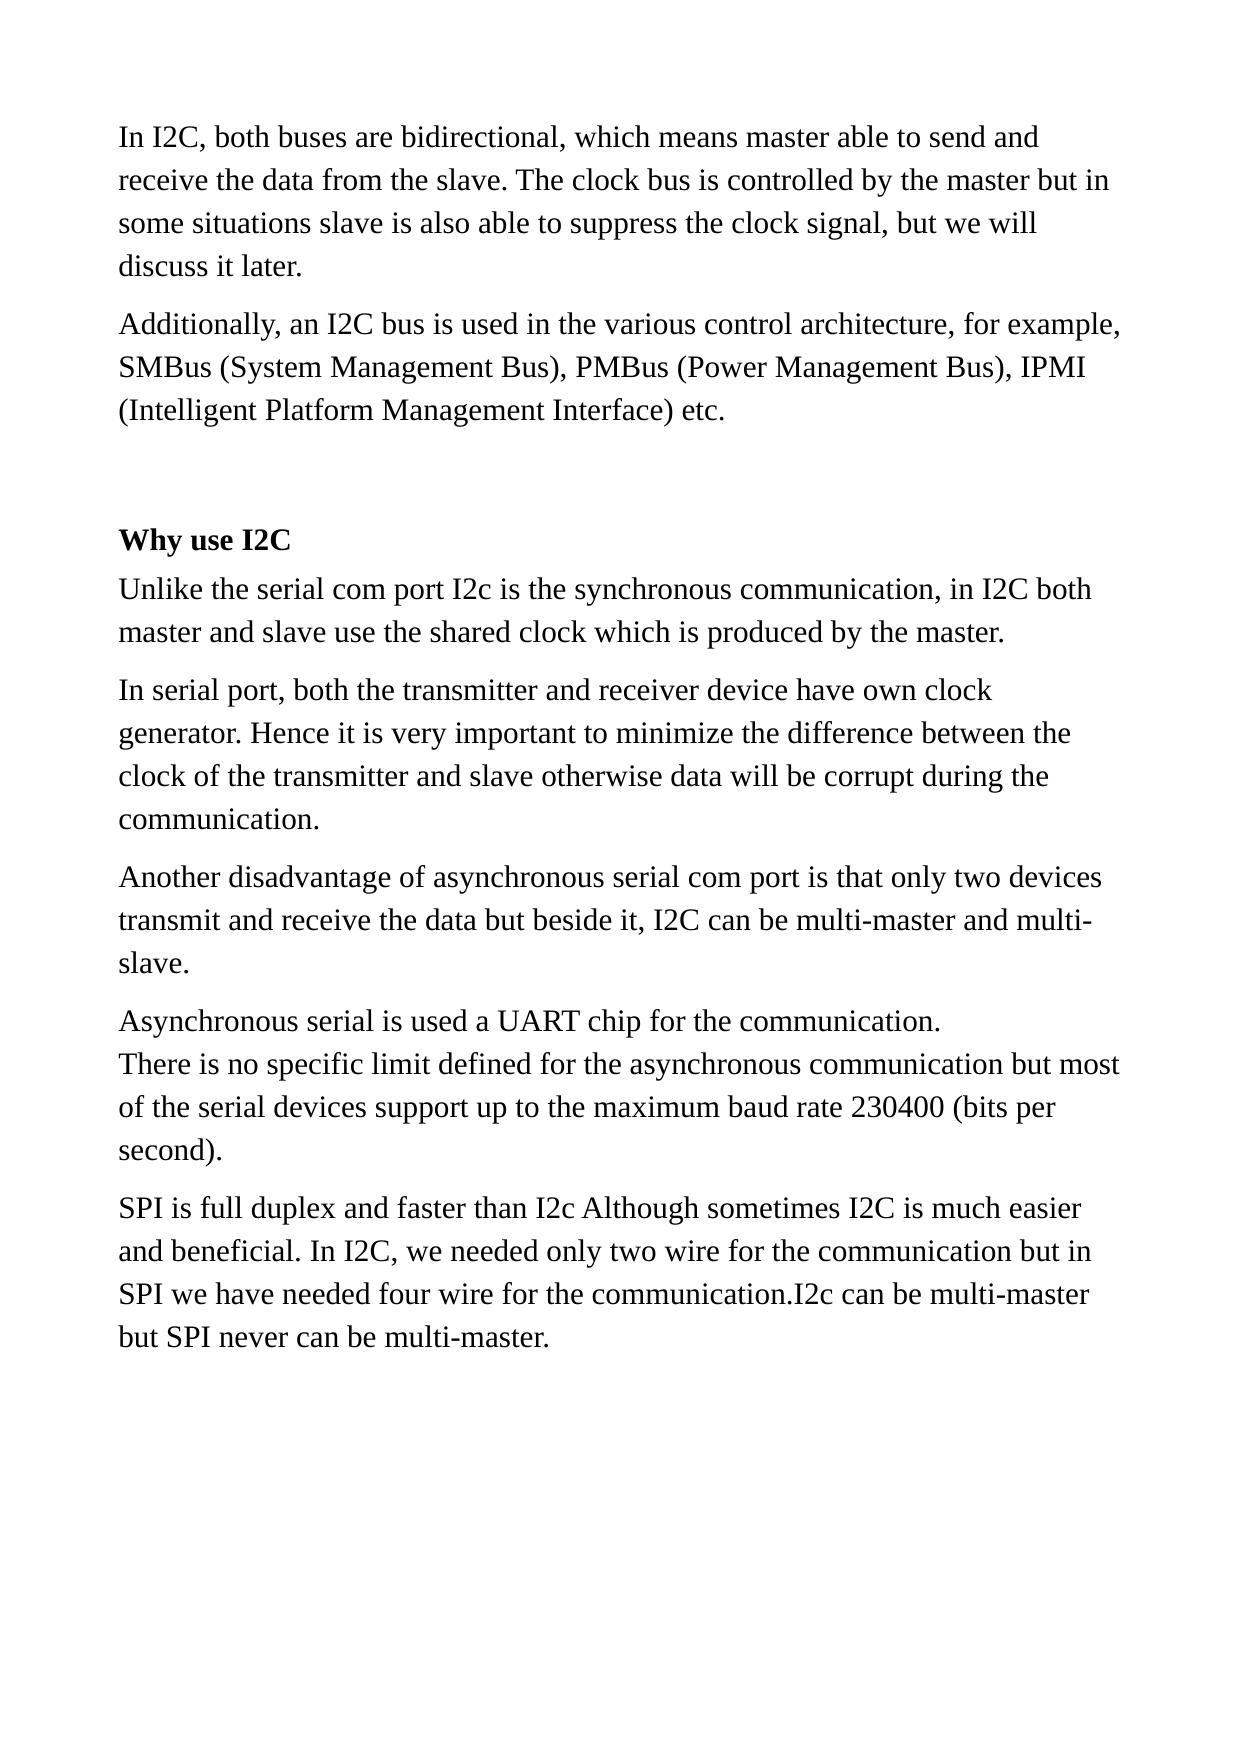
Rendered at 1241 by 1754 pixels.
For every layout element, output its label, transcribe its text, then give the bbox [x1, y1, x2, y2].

text In I2C, both buses are bidirectional, which means master able to send and receive the data from the slave. The clock bus is controlled by the master but in some situations slave is also able to suppress the clock signal, but we will discuss it later. [118, 118, 1122, 283]
text SPI is full duplex and faster than I2c Although sometimes I2C is much easier and beneficial. In I2C, we needed only two wire for the communication but in SPI we have needed four wire for the communication.I2c can be multi-master but SPI never can be multi-master. [118, 1189, 1122, 1354]
text Asynchronous serial is used a UART chip for the communication. There is no specific limit defined for the asynchronous communication but most of the serial devices support up to the maximum baud rate 230400 (bits per second). [118, 1002, 1122, 1167]
text Additionally, an I2C bus is used in the various control architecture, for example, SMBus (System Management Bus), PMBus (Power Management Bus), IPMI (Intelligent Platform Management Interface) etc. [118, 305, 1122, 427]
text Unlike the serial com port I2c is the synchronous communication, in I2C both master and slave use the shared clock which is produced by the master. [118, 570, 1122, 649]
text Another disadvantage of asynchronous serial com port is that only two devices transmit and receive the data but beside it, I2C can be multi-master and multi-slave. [118, 858, 1122, 980]
subtitle Why use I2C [118, 521, 1122, 557]
text In serial port, both the transmitter and receiver device have own clock generator. Hence it is very important to minimize the difference between the clock of the transmitter and slave otherwise data will be corrupt during the communication. [118, 671, 1122, 836]
